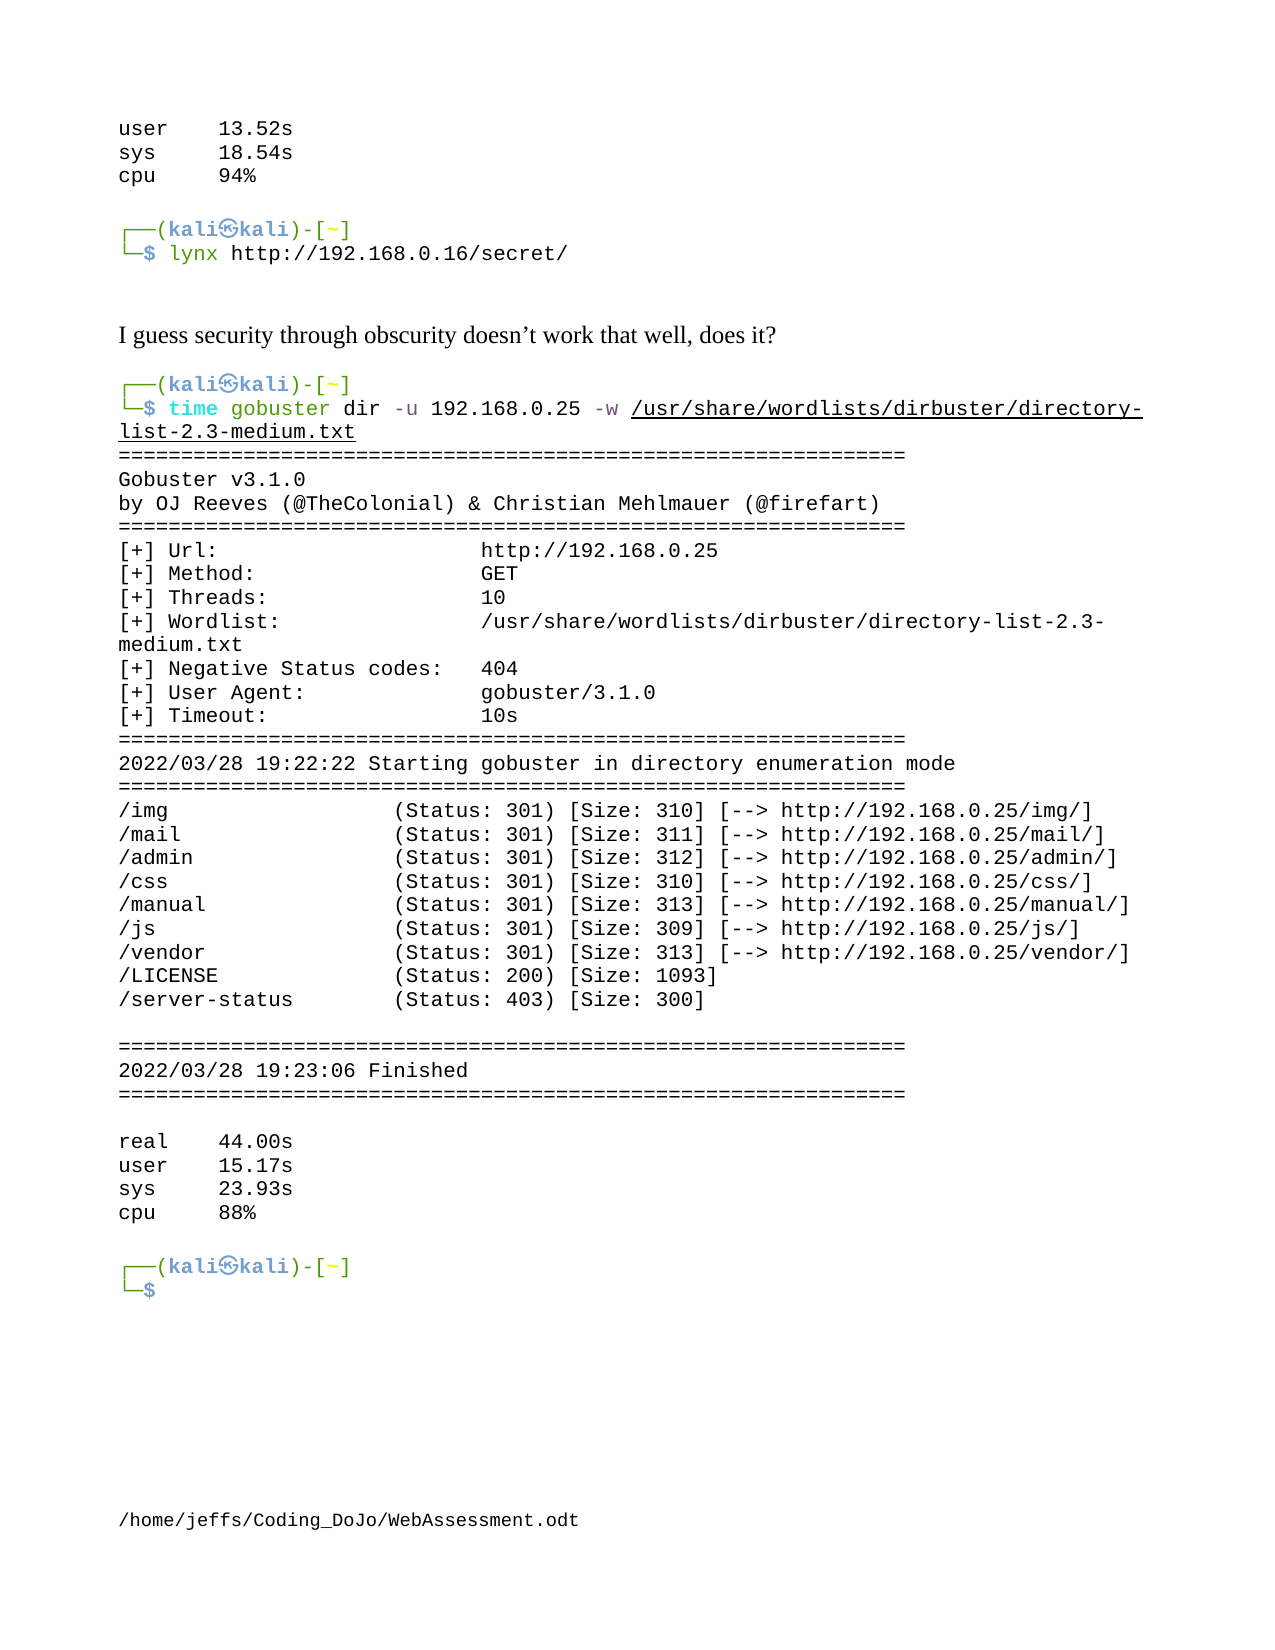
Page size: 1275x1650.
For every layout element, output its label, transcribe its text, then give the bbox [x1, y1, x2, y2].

text [+] Wordlist: /usr/share/wordlists/dirbuster/directory-list-2.3-medium.txt [118, 611, 1157, 658]
text [+] Threads: 10 [118, 587, 1157, 611]
text /admin (Status: 301) [Size: 312] [--> http://192.168.0.25/admin/] [118, 847, 1157, 871]
text =============================================================== [118, 1036, 1157, 1060]
text [+] Url: http://192.168.0.25 [118, 540, 1157, 563]
text =============================================================== [118, 776, 1157, 800]
text 2022/03/28 19:22:22 Starting gobuster in directory enumeration mode [118, 753, 1157, 776]
text I guess security through obscurity doesn’t work that well, does it? [118, 320, 1157, 349]
text =============================================================== [118, 516, 1157, 540]
text [+] User Agent: gobuster/3.1.0 [118, 682, 1157, 705]
text sys 23.93s [118, 1178, 1157, 1202]
text /img (Status: 301) [Size: 310] [--> http://192.168.0.25/img/] [118, 800, 1157, 823]
text real 44.00s [118, 1131, 1157, 1154]
text ┌──(kali㉿kali)-[~] [118, 367, 1157, 398]
text /css (Status: 301) [Size: 310] [--> http://192.168.0.25/css/] [118, 871, 1157, 894]
text user 15.17s [118, 1154, 1157, 1178]
text └─$ [118, 1279, 1157, 1303]
text by OJ Reeves (@TheColonial) & Christian Mehlmauer (@firefart) [118, 492, 1157, 516]
text =============================================================== [118, 445, 1157, 469]
text =============================================================== [118, 1084, 1157, 1107]
text /manual (Status: 301) [Size: 313] [--> http://192.168.0.25/manual/] [118, 894, 1157, 918]
text /vendor (Status: 301) [Size: 313] [--> http://192.168.0.25/vendor/] [118, 942, 1157, 965]
text cpu 88% [118, 1202, 1157, 1226]
text └─$ lynx http://192.168.0.16/secret/ [118, 243, 1157, 267]
text /js (Status: 301) [Size: 309] [--> http://192.168.0.25/js/] [118, 918, 1157, 942]
text cpu 94% [118, 165, 1157, 189]
text [+] Negative Status codes: 404 [118, 658, 1157, 682]
text =============================================================== [118, 729, 1157, 753]
text user 13.52s [118, 118, 1157, 142]
text sys 18.54s [118, 142, 1157, 165]
text └─$ time gobuster dir -u 192.168.0.25 -w /usr/share/wordlists/dirbuster/directory-list-2.3-medium.txt [118, 398, 1157, 445]
text /server-status (Status: 403) [Size: 300] [118, 989, 1157, 1013]
text /mail (Status: 301) [Size: 311] [--> http://192.168.0.25/mail/] [118, 823, 1157, 847]
text 2022/03/28 19:23:06 Finished [118, 1060, 1157, 1084]
text ┌──(kali㉿kali)-[~] [118, 213, 1157, 243]
text /LICENSE (Status: 200) [Size: 1093] [118, 965, 1157, 989]
text ┌──(kali㉿kali)-[~] [118, 1249, 1157, 1279]
text Gobuster v3.1.0 [118, 469, 1157, 492]
text [+] Timeout: 10s [118, 705, 1157, 729]
text [+] Method: GET [118, 563, 1157, 587]
